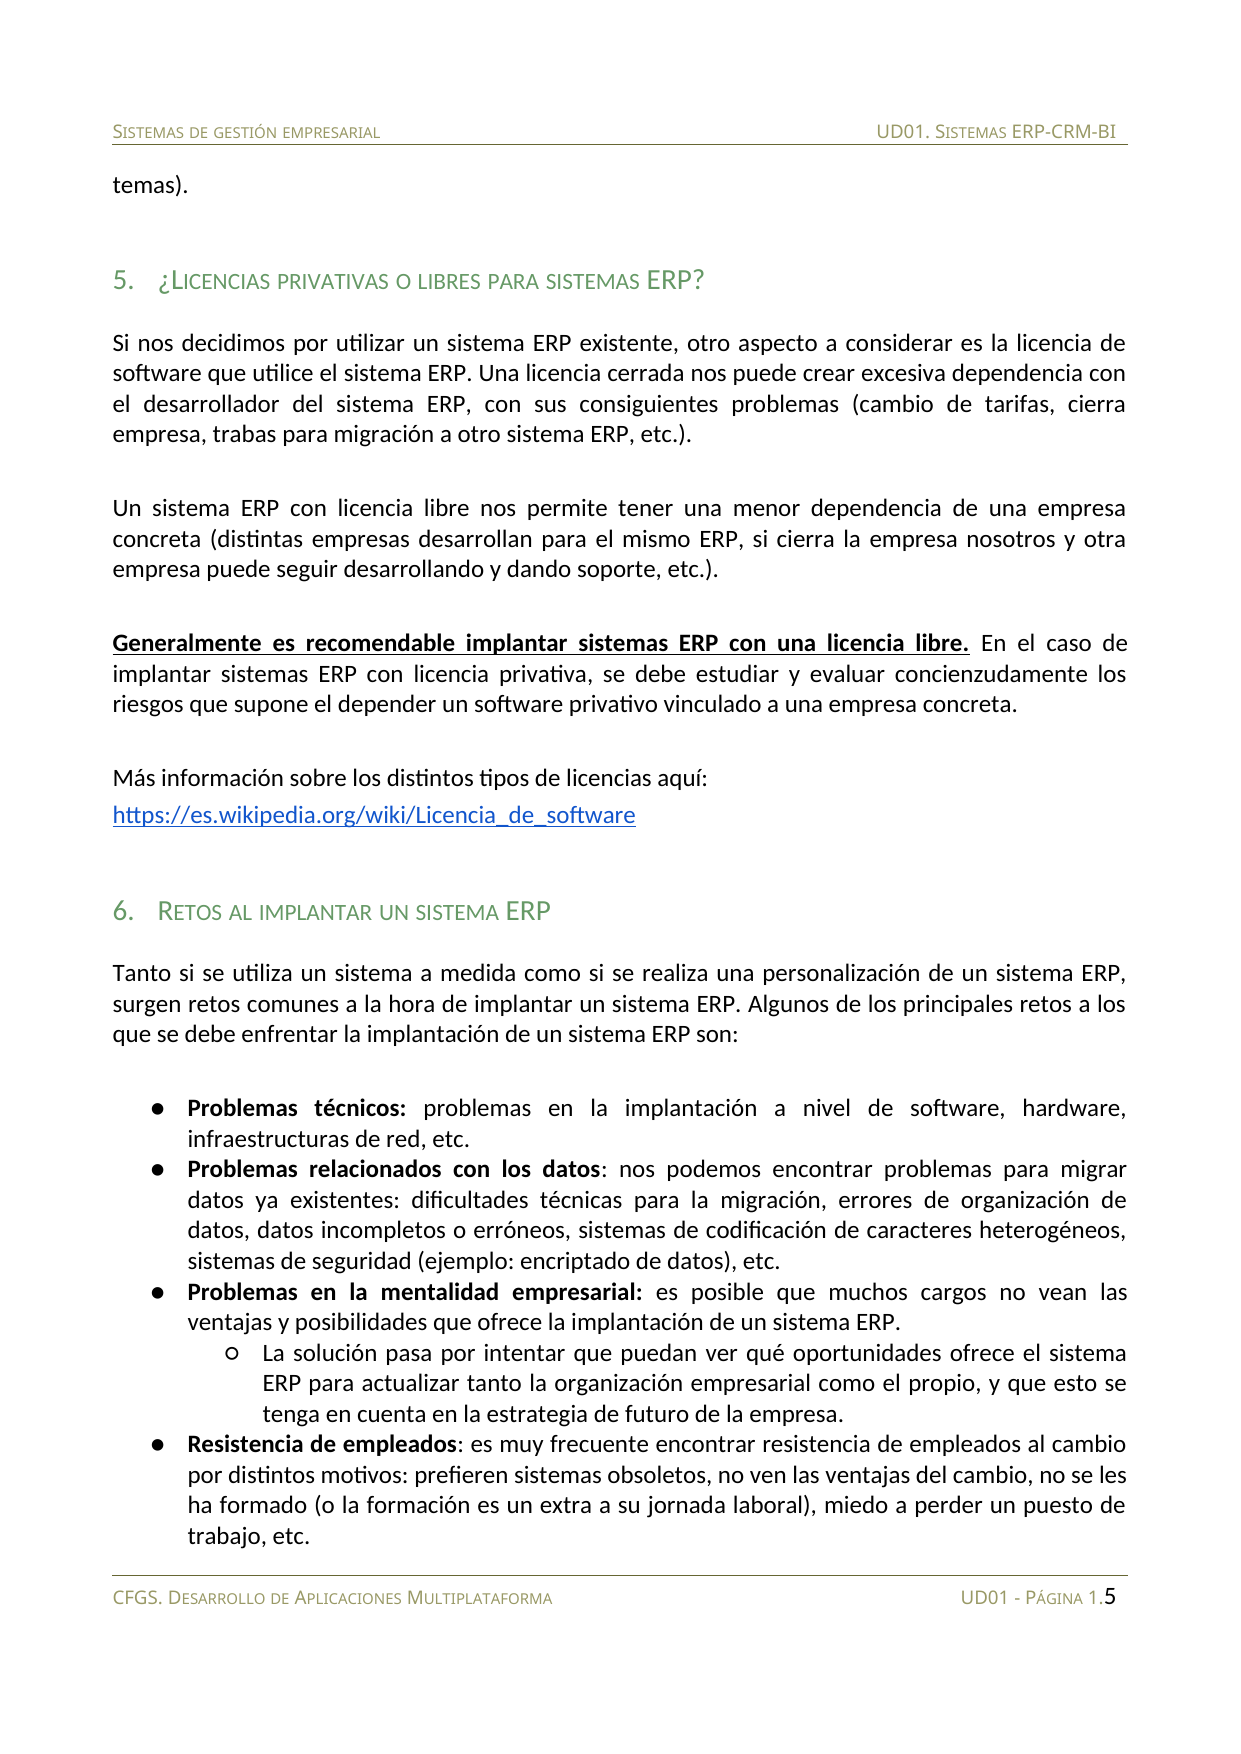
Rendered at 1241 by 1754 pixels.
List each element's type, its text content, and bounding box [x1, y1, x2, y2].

list Problemas relacionados con los datos: nos podemos encontrar problemas para migrar datos ya existentes: dificultades técnicas para la migración, errores de organización de datos, datos incompletos o erróneos, sistemas de codificación de caracteres heterogéneos, sistemas de seguridad (ejemplo: encriptado de datos), etc. [150, 1154, 1128, 1276]
text Tanto si se utiliza un sistema a medida como si se realiza una personalización de un sistema ERP, surgen retos comunes a la hora de implantar un sistema ERP. Algunos de los principales retos a los que se debe enfrentar la implantación de un sistema ERP son: [112, 958, 1128, 1049]
list Resistencia de empleados: es muy frecuente encontrar resistencia de empleados al cambio por distintos motivos: prefieren sistemas obsoletos, no ven las ventajas del cambio, no se les ha formado (o la formación es un extra a su jornada laboral), miedo a perder un puesto de trabajo, etc. [150, 1428, 1128, 1550]
text Un sistema ERP con licencia libre nos permite tener una menor dependencia de una empresa concreta (distintas empresas desarrollan para el mismo ERP, si cierra la empresa nosotros y otra empresa puede seguir desarrollando y dando soporte, etc.). [112, 493, 1128, 584]
text temas). [112, 169, 1128, 199]
text https://es.wikipedia.org/wiki/Licencia_de_software [112, 799, 1128, 830]
list La solución pasa por intentar que puedan ver qué oportunidades ofrece el sistema ERP para actualizar tanto la organización empresarial como el propio, y que esto se tenga en cuenta en la estrategia de futuro de la empresa. [225, 1337, 1128, 1428]
text Más información sobre los distintos tipos de licencias aquí: [112, 763, 1128, 793]
list Problemas técnicos: problemas en la implantación a nivel de software, hardware, infraestructuras de red, etc. [150, 1093, 1128, 1154]
subtitle ¿Licencias privativas o libres para sistemas ERP? [112, 261, 1128, 297]
text Si nos decidimos por utilizar un sistema ERP existente, otro aspecto a considerar es la licencia de software que utilice el sistema ERP. Una licencia cerrada nos puede crear excesiva dependencia con el desarrollador del sistema ERP, con sus consiguientes problemas (cambio de tarifas, cierra empresa, trabas para migración a otro sistema ERP, etc.). [112, 327, 1128, 449]
list Problemas en la mentalidad empresarial: es posible que muchos cargos no vean las ventajas y posibilidades que ofrece la implantación de un sistema ERP. [150, 1276, 1128, 1337]
text Generalmente es recomendable implantar sistemas ERP con una licencia libre. En el caso de implantar sistemas ERP con licencia privativa, se debe estudiar y evaluar concienzudamente los riesgos que supone el depender un software privativo vinculado a una empresa concreta. [112, 628, 1128, 719]
subtitle Retos al implantar un sistema ERP [112, 892, 1128, 927]
